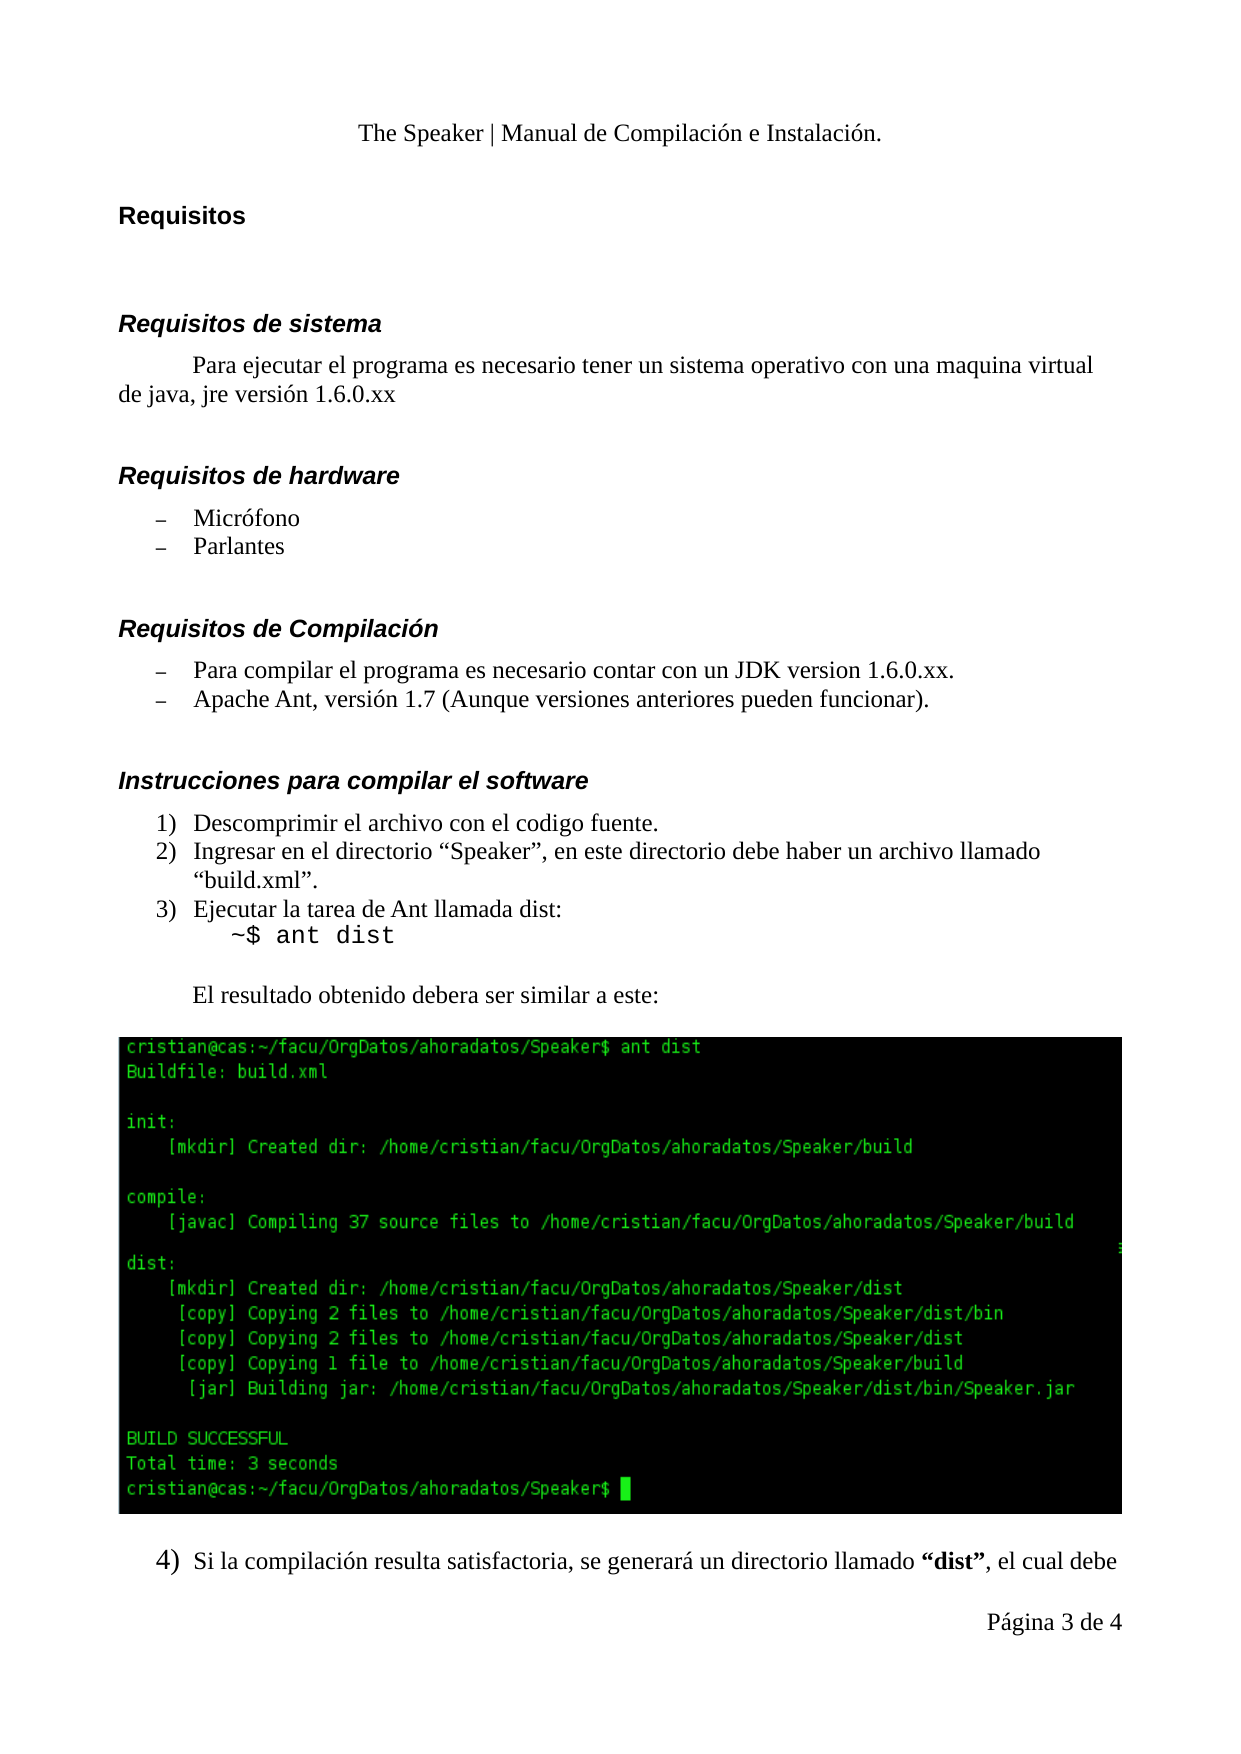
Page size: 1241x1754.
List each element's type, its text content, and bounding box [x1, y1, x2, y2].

list Parlantes [156, 531, 1122, 560]
text Para ejecutar el programa es necesario tener un sistema operativo con una maquina virtual de java, jre versión 1.6.0.xx [118, 350, 1122, 408]
subtitle Requisitos de hardware [118, 461, 1122, 490]
list Descomprimir el archivo con el codigo fuente. [156, 808, 1122, 836]
text El resultado obtenido debera ser similar a este: [118, 980, 1122, 1008]
subtitle Requisitos de sistema [118, 309, 1122, 338]
subtitle Requisitos [118, 201, 1122, 230]
list Ejecutar la tarea de Ant llamada dist: [156, 894, 1122, 923]
list Si la compilación resulta satisfactoria, se generará un directorio llamado “dist”, el cual debe [156, 1542, 1122, 1576]
list Micrófono [156, 503, 1122, 531]
list Ingresar en el directorio “Speaker”, en este directorio debe haber un archivo llamado “build.xml”. [156, 836, 1122, 894]
subtitle Requisitos de Compilación [118, 614, 1122, 643]
list Apache Ant, versión 1.7 (Aunque versiones anteriores pueden funcionar). [156, 684, 1122, 713]
list ~$ ant dist [193, 923, 1122, 951]
list Para compilar el programa es necesario contar con un JDK version 1.6.0.xx. [156, 655, 1122, 684]
subtitle Instrucciones para compilar el software [118, 766, 1122, 795]
picture [118, 1037, 1122, 1514]
